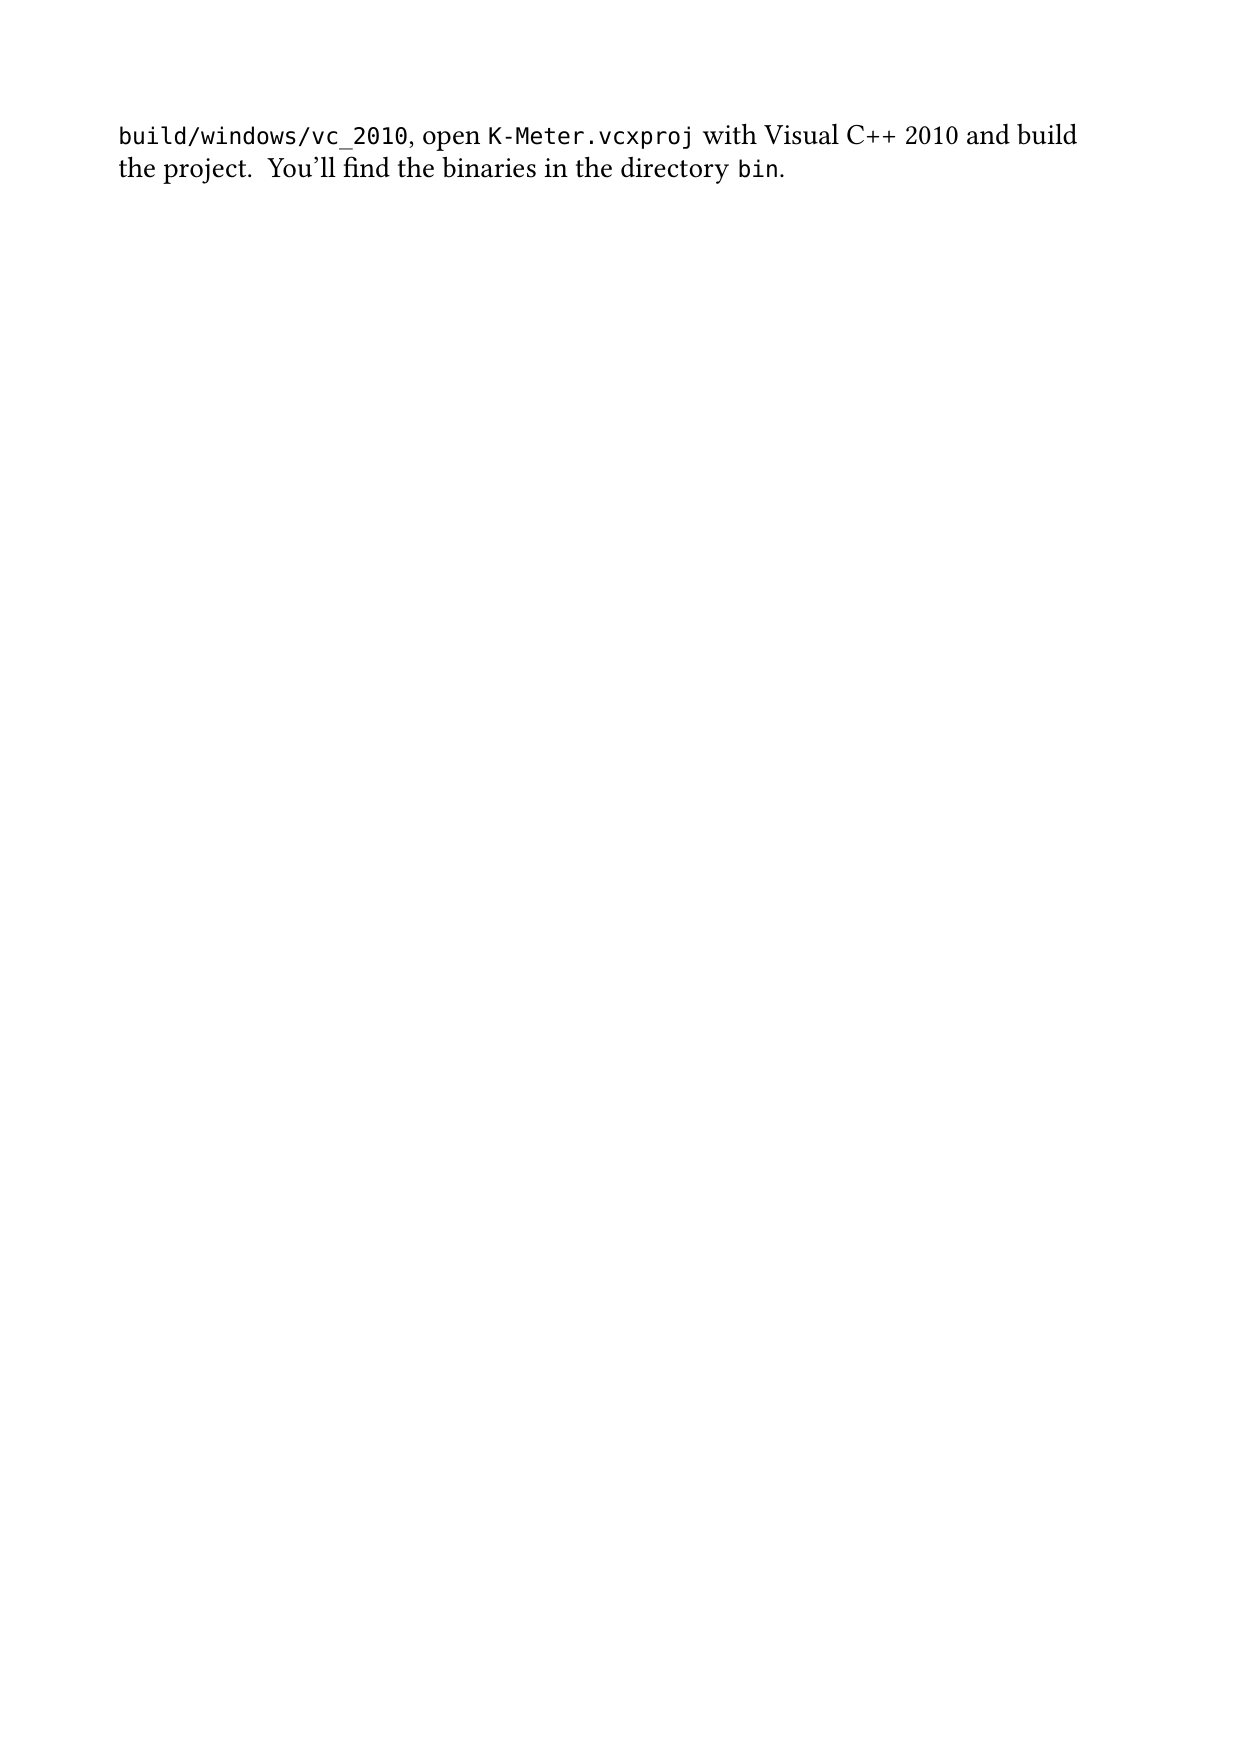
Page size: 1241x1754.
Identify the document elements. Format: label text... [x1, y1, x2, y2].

text build/windows/vc_2010, open K-Meter.vcxproj with Visual C++ 2010 and build the project. You’ll find the binaries in the directory bin. [118, 118, 1122, 184]
